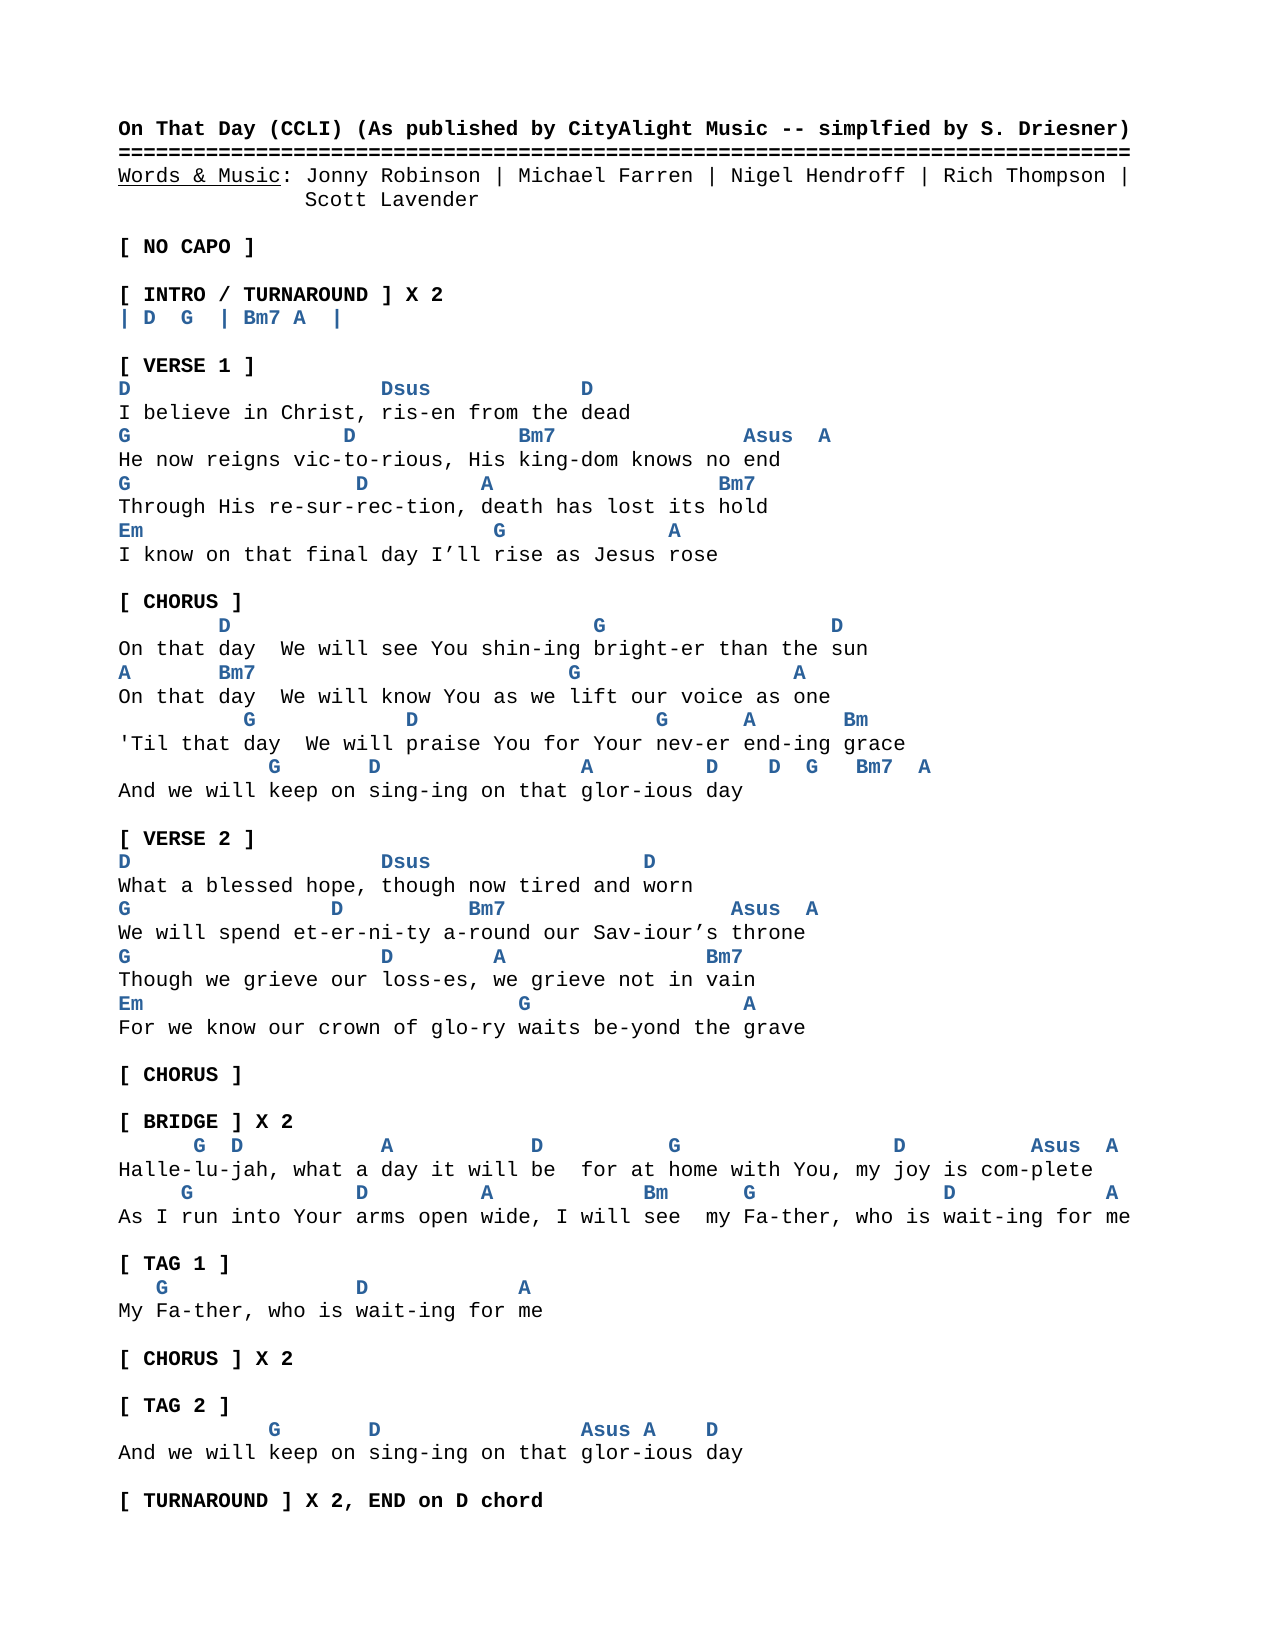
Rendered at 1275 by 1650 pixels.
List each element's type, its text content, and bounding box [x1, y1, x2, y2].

text Through His re-sur-rec-tion, death has lost its hold [118, 496, 1157, 520]
text G D A D G D Asus A [118, 1135, 1157, 1158]
text [ TURNAROUND ] X 2, END on D chord [118, 1489, 1157, 1513]
text G D A D D G Bm7 A [118, 757, 1157, 780]
text 'Til that day We will praise You for Your nev-er end-ing grace [118, 733, 1157, 757]
text G D A Bm7 [118, 946, 1157, 969]
text G D A [118, 1277, 1157, 1300]
text G D A Bm G D A [118, 1182, 1157, 1206]
text G D Bm7 Asus A [118, 426, 1157, 449]
text On that day We will know You as we lift our voice as one [118, 686, 1157, 709]
text A Bm7 G A [118, 662, 1157, 686]
text He now reigns vic-to-rious, His king-dom knows no end [118, 449, 1157, 473]
text G D A Bm7 [118, 473, 1157, 496]
text G D Bm7 Asus A [118, 898, 1157, 922]
text [ BRIDGE ] X 2 [118, 1111, 1157, 1135]
text [ VERSE 1 ] [118, 354, 1157, 378]
text What a blessed hope, though now tired and worn [118, 875, 1157, 898]
text [ CHORUS ] X 2 [118, 1348, 1157, 1371]
text D Dsus D [118, 378, 1157, 402]
text D Dsus D [118, 851, 1157, 875]
text For we know our crown of glo-ry waits be-yond the grave [118, 1017, 1157, 1040]
text D G D [118, 615, 1157, 638]
text Scott Lavender [118, 189, 1157, 213]
text [ TAG 2 ] [118, 1395, 1157, 1419]
text We will spend et-er-ni-ty a-round our Sav-iour’s throne [118, 922, 1157, 946]
text [ CHORUS ] [118, 591, 1157, 615]
text I know on that final day I’ll rise as Jesus rose [118, 544, 1157, 567]
text As I run into Your arms open wide, I will see my Fa-ther, who is wait-ing for me [118, 1206, 1157, 1229]
text [ VERSE 2 ] [118, 827, 1157, 851]
text G D G A Bm [118, 709, 1157, 733]
text Words & Music: Jonny Robinson | Michael Farren | Nigel Hendroff | Rich Thompson | [118, 165, 1157, 189]
text Em G A [118, 993, 1157, 1017]
text [ NO CAPO ] [118, 236, 1157, 260]
text Em G A [118, 520, 1157, 544]
text G D Asus A D [118, 1419, 1157, 1442]
text I believe in Christ, ris-en from the dead [118, 402, 1157, 426]
text [ TAG 1 ] [118, 1253, 1157, 1277]
text [ CHORUS ] [118, 1064, 1157, 1088]
text [ INTRO / TURNAROUND ] X 2 [118, 284, 1157, 307]
text And we will keep on sing-ing on that glor-ious day [118, 780, 1157, 804]
text And we will keep on sing-ing on that glor-ious day [118, 1442, 1157, 1466]
text My Fa-ther, who is wait-ing for me [118, 1300, 1157, 1324]
text On That Day (CCLI) (As published by CityAlight Music -- simplfied by S. Driesner) [118, 118, 1157, 142]
text Halle-lu-jah, what a day it will be for at home with You, my joy is com-plete [118, 1158, 1157, 1182]
text ================================================================================= [118, 142, 1157, 165]
text | D G | Bm7 A | [118, 307, 1157, 331]
text On that day We will see You shin-ing bright-er than the sun [118, 638, 1157, 662]
text Though we grieve our loss-es, we grieve not in vain [118, 969, 1157, 993]
